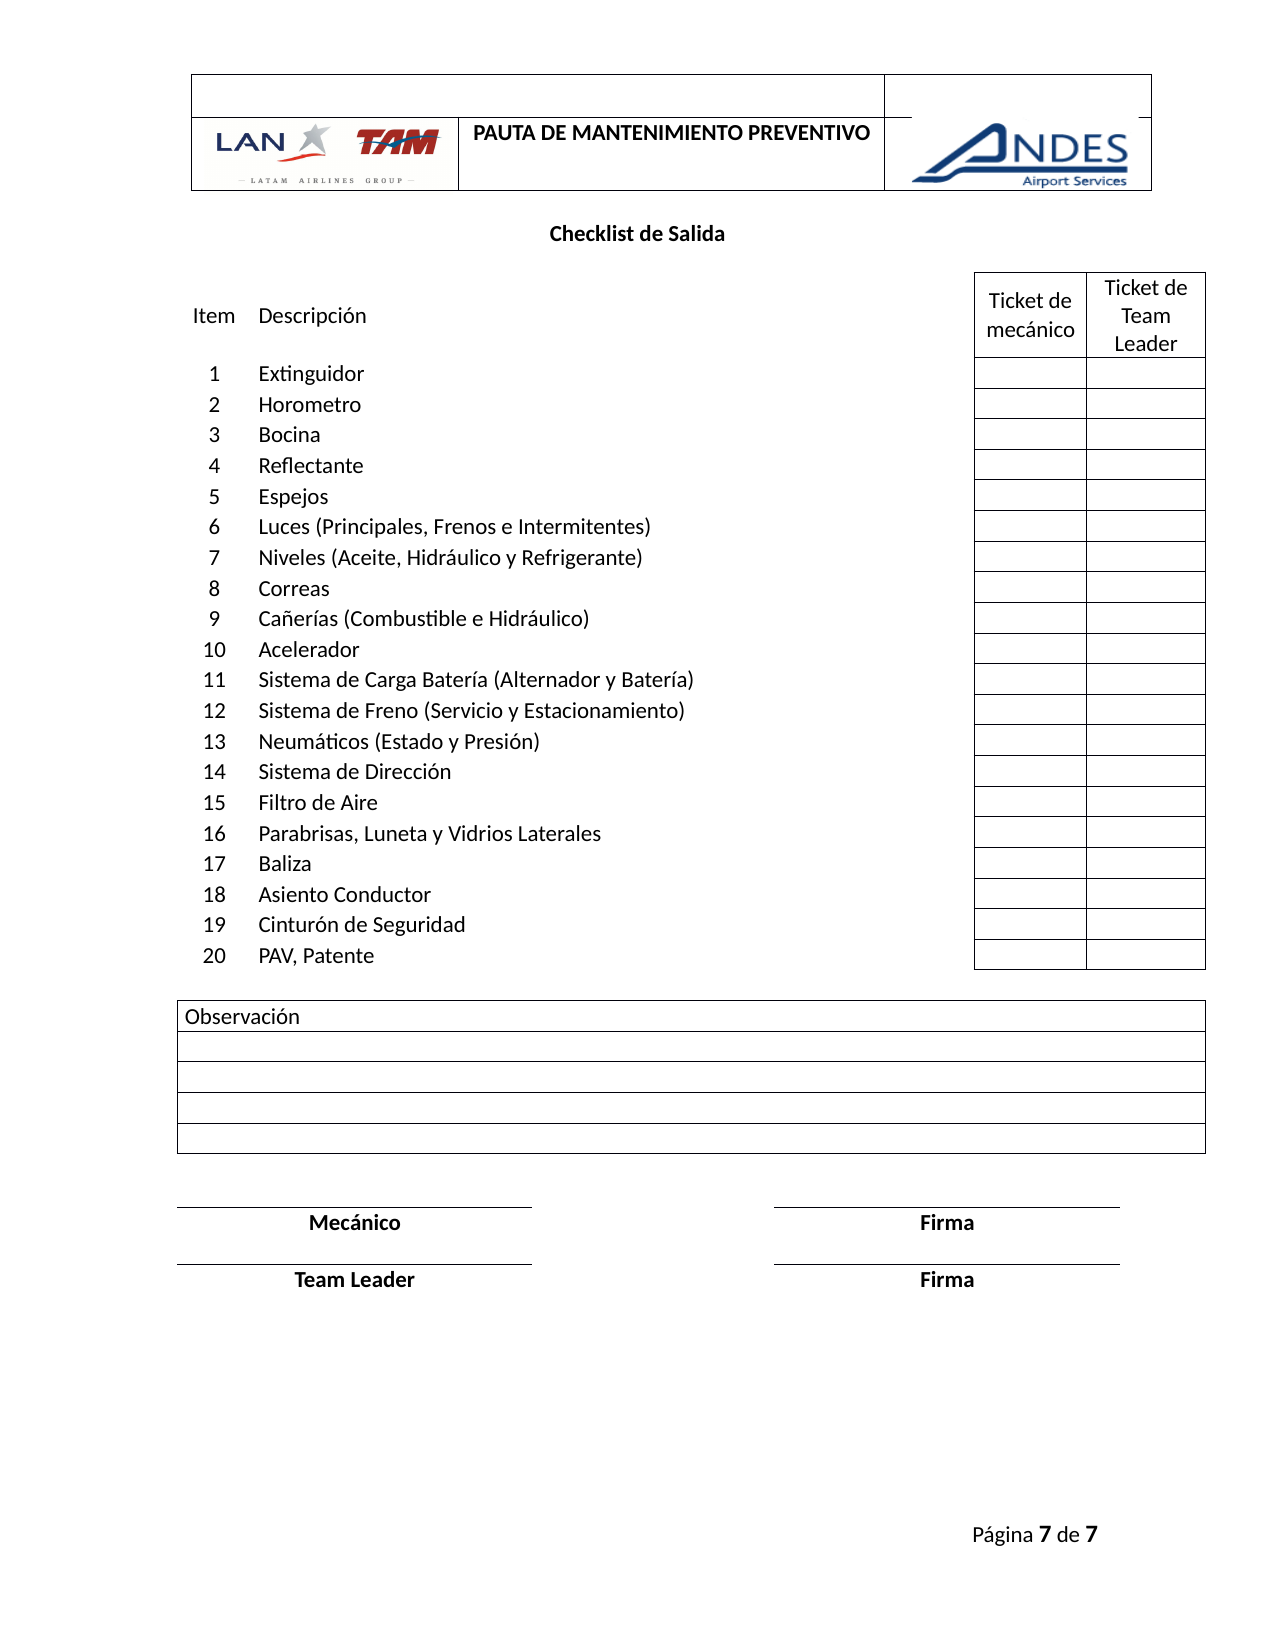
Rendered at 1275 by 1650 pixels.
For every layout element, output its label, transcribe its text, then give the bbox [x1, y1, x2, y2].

table_cell [1087, 358, 1205, 387]
table_cell Sistema de Freno (Servicio y Estacionamiento) [251, 694, 974, 724]
table_cell [975, 817, 1086, 847]
table_cell [975, 787, 1086, 816]
table_cell [975, 879, 1086, 908]
table_cell 12 [177, 694, 251, 724]
table_cell 13 [177, 724, 251, 755]
table_cell 2 [177, 388, 251, 418]
table_cell [178, 1093, 1205, 1122]
table_cell 19 [177, 908, 251, 939]
table_cell [1087, 695, 1205, 724]
table_cell [1087, 450, 1205, 479]
table_cell [975, 419, 1086, 449]
table_cell 1 [177, 357, 251, 387]
table_cell 16 [177, 816, 251, 847]
table_cell [975, 634, 1086, 663]
table_cell Bocina [251, 418, 974, 449]
table_cell [975, 664, 1086, 694]
table_cell Cañerías (Combustible e Hidráulico) [251, 602, 974, 632]
table_cell PAV, Patente [251, 939, 974, 969]
table_cell Team Leader [177, 1265, 532, 1293]
table_cell [975, 725, 1086, 755]
table_cell [1087, 542, 1205, 571]
table_cell 6 [177, 510, 251, 541]
table_cell [975, 695, 1086, 724]
table_header [532, 1207, 649, 1236]
table_cell Niveles (Aceite, Hidráulico y Refrigerante) [251, 541, 974, 571]
table_cell Espejos [251, 479, 974, 510]
table_cell [1087, 634, 1205, 663]
table_cell [178, 1062, 1205, 1092]
table_cell [532, 1264, 649, 1293]
table_cell 20 [177, 939, 251, 969]
table_cell [975, 450, 1086, 479]
table_header Item [177, 272, 251, 357]
table_cell [649, 1236, 774, 1264]
table_cell [774, 1236, 1120, 1264]
table_cell [975, 572, 1086, 602]
table_cell 8 [177, 571, 251, 602]
table_cell Firma [774, 1265, 1120, 1293]
table_cell [1087, 572, 1205, 602]
table_cell Acelerador [251, 633, 974, 663]
table_cell 9 [177, 602, 251, 632]
table_header Descripción [251, 272, 974, 357]
table_cell [975, 389, 1086, 418]
table_header [649, 1207, 774, 1236]
table_cell [975, 909, 1086, 939]
table_cell Luces (Principales, Frenos e Intermitentes) [251, 510, 974, 541]
table_cell Correas [251, 571, 974, 602]
table_cell 5 [177, 479, 251, 510]
table_cell [649, 1264, 774, 1293]
table_header Mecánico [177, 1208, 532, 1236]
table_cell [1087, 848, 1205, 877]
table_cell [1087, 725, 1205, 755]
table_cell [1087, 756, 1205, 786]
table_cell Neumáticos (Estado y Presión) [251, 724, 974, 755]
table_cell [975, 756, 1086, 786]
table_cell [975, 542, 1086, 571]
table_cell [178, 1032, 1205, 1061]
table_cell [1087, 940, 1205, 969]
table_cell [177, 1236, 532, 1264]
table_cell Horometro [251, 388, 974, 418]
table_header Ticket de mecánico [975, 273, 1086, 357]
table_cell 17 [177, 847, 251, 877]
table_cell [975, 511, 1086, 541]
table_cell [1087, 389, 1205, 418]
table_cell Extinguidor [251, 357, 974, 387]
picture [911, 117, 1139, 190]
table_cell 7 [177, 541, 251, 571]
table_cell 18 [177, 878, 251, 908]
table_cell [532, 1236, 649, 1264]
picture [204, 118, 454, 190]
table_cell 4 [177, 449, 251, 479]
table_cell [975, 940, 1086, 969]
table_cell Cinturón de Seguridad [251, 908, 974, 939]
table_cell [975, 848, 1086, 877]
table_cell 14 [177, 755, 251, 786]
table_cell [1087, 817, 1205, 847]
table_cell Parabrisas, Luneta y Vidrios Laterales [251, 816, 974, 847]
table_cell [1087, 909, 1205, 939]
table_cell Sistema de Carga Batería (Alternador y Batería) [251, 663, 974, 694]
table_cell 10 [177, 633, 251, 663]
table_header Ticket de Team Leader [1087, 273, 1205, 357]
table_cell 11 [177, 663, 251, 694]
picture [204, 191, 454, 195]
table_cell [1087, 787, 1205, 816]
table_cell Sistema de Dirección [251, 755, 974, 786]
table_cell [1087, 511, 1205, 541]
table_cell Asiento Conductor [251, 878, 974, 908]
table_cell [1087, 603, 1205, 632]
table_header Firma [774, 1208, 1120, 1236]
text Checklist de Salida [177, 219, 1098, 247]
table_cell [975, 480, 1086, 510]
table_cell [975, 358, 1086, 387]
table_cell Baliza [251, 847, 974, 877]
table_cell Filtro de Aire [251, 786, 974, 816]
table_cell [178, 1124, 1205, 1153]
table_cell 3 [177, 418, 251, 449]
table_cell [177, 969, 1205, 1000]
table_cell [1087, 664, 1205, 694]
table_cell [1087, 879, 1205, 908]
table_cell Observación [178, 1001, 1205, 1031]
table_cell 15 [177, 786, 251, 816]
table_cell [975, 603, 1086, 632]
table_cell Reflectante [251, 449, 974, 479]
table_cell [1087, 480, 1205, 510]
table_cell [1087, 419, 1205, 449]
